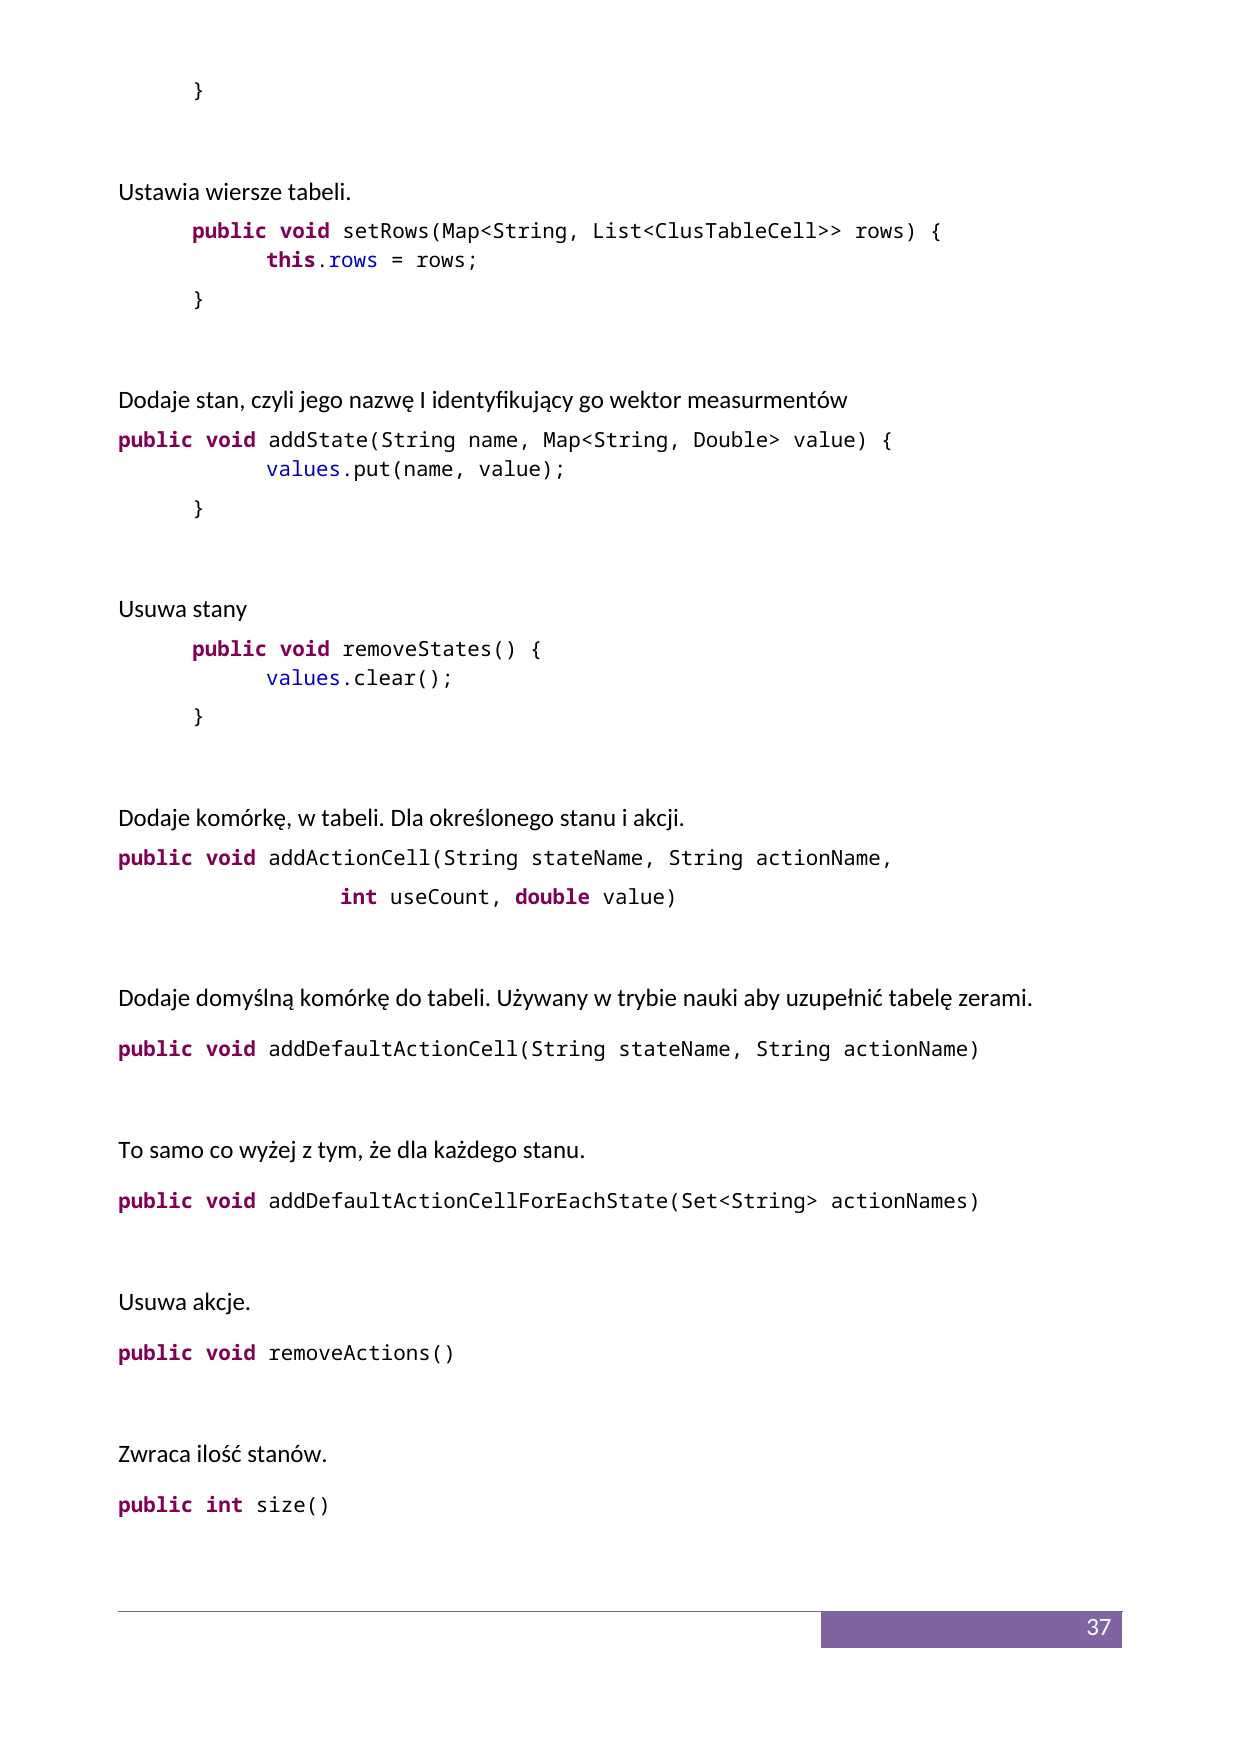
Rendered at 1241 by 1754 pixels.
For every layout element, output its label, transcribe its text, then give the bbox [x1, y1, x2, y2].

text Usuwa akcje. [118, 1287, 1122, 1317]
text int useCount, double value) [118, 882, 1122, 910]
text Dodaje stan, czyli jego nazwę I identyfikujący go wektor measurmentów [118, 384, 1122, 415]
text public void removeStates() { [118, 634, 1122, 663]
text Dodaje komórkę, w tabeli. Dla określonego stanu i akcji. [118, 802, 1122, 833]
text public int size() [118, 1490, 1122, 1518]
text public void addDefaultActionCellForEachState(Set<String> actionNames) [118, 1186, 1122, 1214]
text public void setRows(Map<String, List<ClusTableCell>> rows) { [118, 217, 1122, 245]
text public void removeActions() [118, 1338, 1122, 1366]
text public void addDefaultActionCell(String stateName, String actionName) [118, 1034, 1122, 1062]
text values.put(name, value); [118, 454, 1122, 482]
text } [118, 493, 1122, 521]
text Ustawia wiersze tabeli. [118, 176, 1122, 206]
text public void addActionCell(String stateName, String actionName, [118, 843, 1122, 872]
text Dodaje domyślną komórkę do tabeli. Używany w trybie nauki aby uzupełnić tabelę zerami. [118, 983, 1122, 1013]
text this.rows = rows; [118, 245, 1122, 273]
text } [118, 284, 1122, 312]
text } [118, 75, 1122, 103]
text To samo co wyżej z tym, że dla każdego stanu. [118, 1134, 1122, 1165]
text Zwraca ilość stanów. [118, 1438, 1122, 1469]
text public void addState(String name, Map<String, Double> value) { [118, 425, 1122, 454]
text values.clear(); [118, 663, 1122, 691]
text } [118, 702, 1122, 730]
text Usuwa stany [118, 593, 1122, 624]
